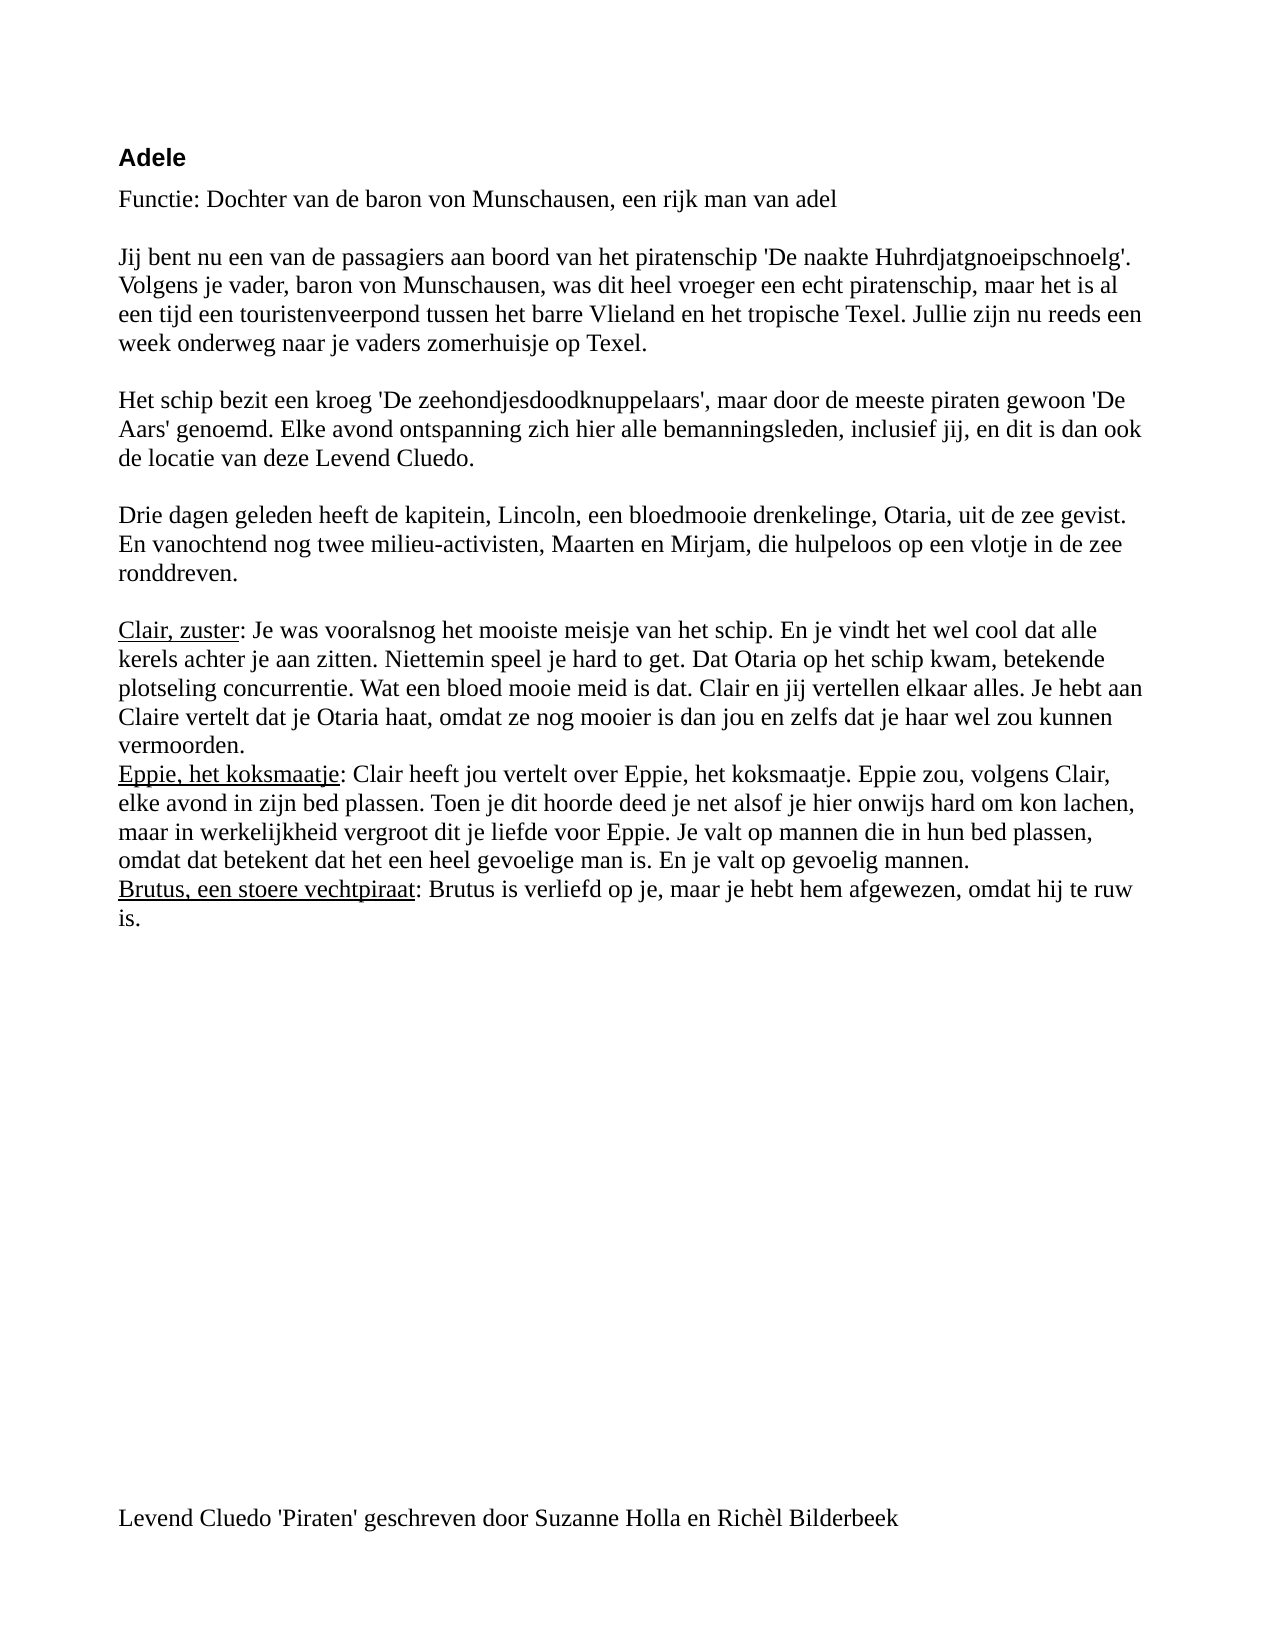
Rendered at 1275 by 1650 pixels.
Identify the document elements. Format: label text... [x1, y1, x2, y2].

text Functie: Dochter van de baron von Munschausen, een rijk man van adel [118, 184, 1157, 213]
text Het schip bezit een kroeg 'De zeehondjesdoodknuppelaars', maar door de meeste piraten gewoon 'De Aars' genoemd. Elke avond ontspanning zich hier alle bemanningsleden, inclusief jij, en dit is dan ook de locatie van deze Levend Cluedo. [118, 386, 1157, 472]
subtitle Adele [118, 143, 1157, 172]
text Eppie, het koksmaatje: Clair heeft jou vertelt over Eppie, het koksmaatje. Eppie zou, volgens Clair, elke avond in zijn bed plassen. Toen je dit hoorde deed je net alsof je hier onwijs hard om kon lachen, maar in werkelijkheid vergroot dit je liefde voor Eppie. Je valt op mannen die in hun bed plassen, omdat dat betekent dat het een heel gevoelige man is. En je valt op gevoelig mannen. [118, 759, 1157, 874]
text Clair, zuster: Je was vooralsnog het mooiste meisje van het schip. En je vindt het wel cool dat alle kerels achter je aan zitten. Niettemin speel je hard to get. Dat Otaria op het schip kwam, betekende plotseling concurrentie. Wat een bloed mooie meid is dat. Clair en jij vertellen elkaar alles. Je hebt aan Claire vertelt dat je Otaria haat, omdat ze nog mooier is dan jou en zelfs dat je haar wel zou kunnen vermoorden. [118, 616, 1157, 759]
text Brutus, een stoere vechtpiraat: Brutus is verliefd op je, maar je hebt hem afgewezen, omdat hij te ruw is. [118, 874, 1157, 932]
text Drie dagen geleden heeft de kapitein, Lincoln, een bloedmooie drenkelinge, Otaria, uit de zee gevist. En vanochtend nog twee milieu-activisten, Maarten en Mirjam, die hulpeloos op een vlotje in de zee ronddreven. [118, 501, 1157, 587]
text Jij bent nu een van de passagiers aan boord van het piratenschip 'De naakte Huhrdjatgnoeipschnoelg'. Volgens je vader, baron von Munschausen, was dit heel vroeger een echt piratenschip, maar het is al een tijd een touristenveerpond tussen het barre Vlieland en het tropische Texel. Jullie zijn nu reeds een week onderweg naar je vaders zomerhuisje op Texel. [118, 242, 1157, 357]
